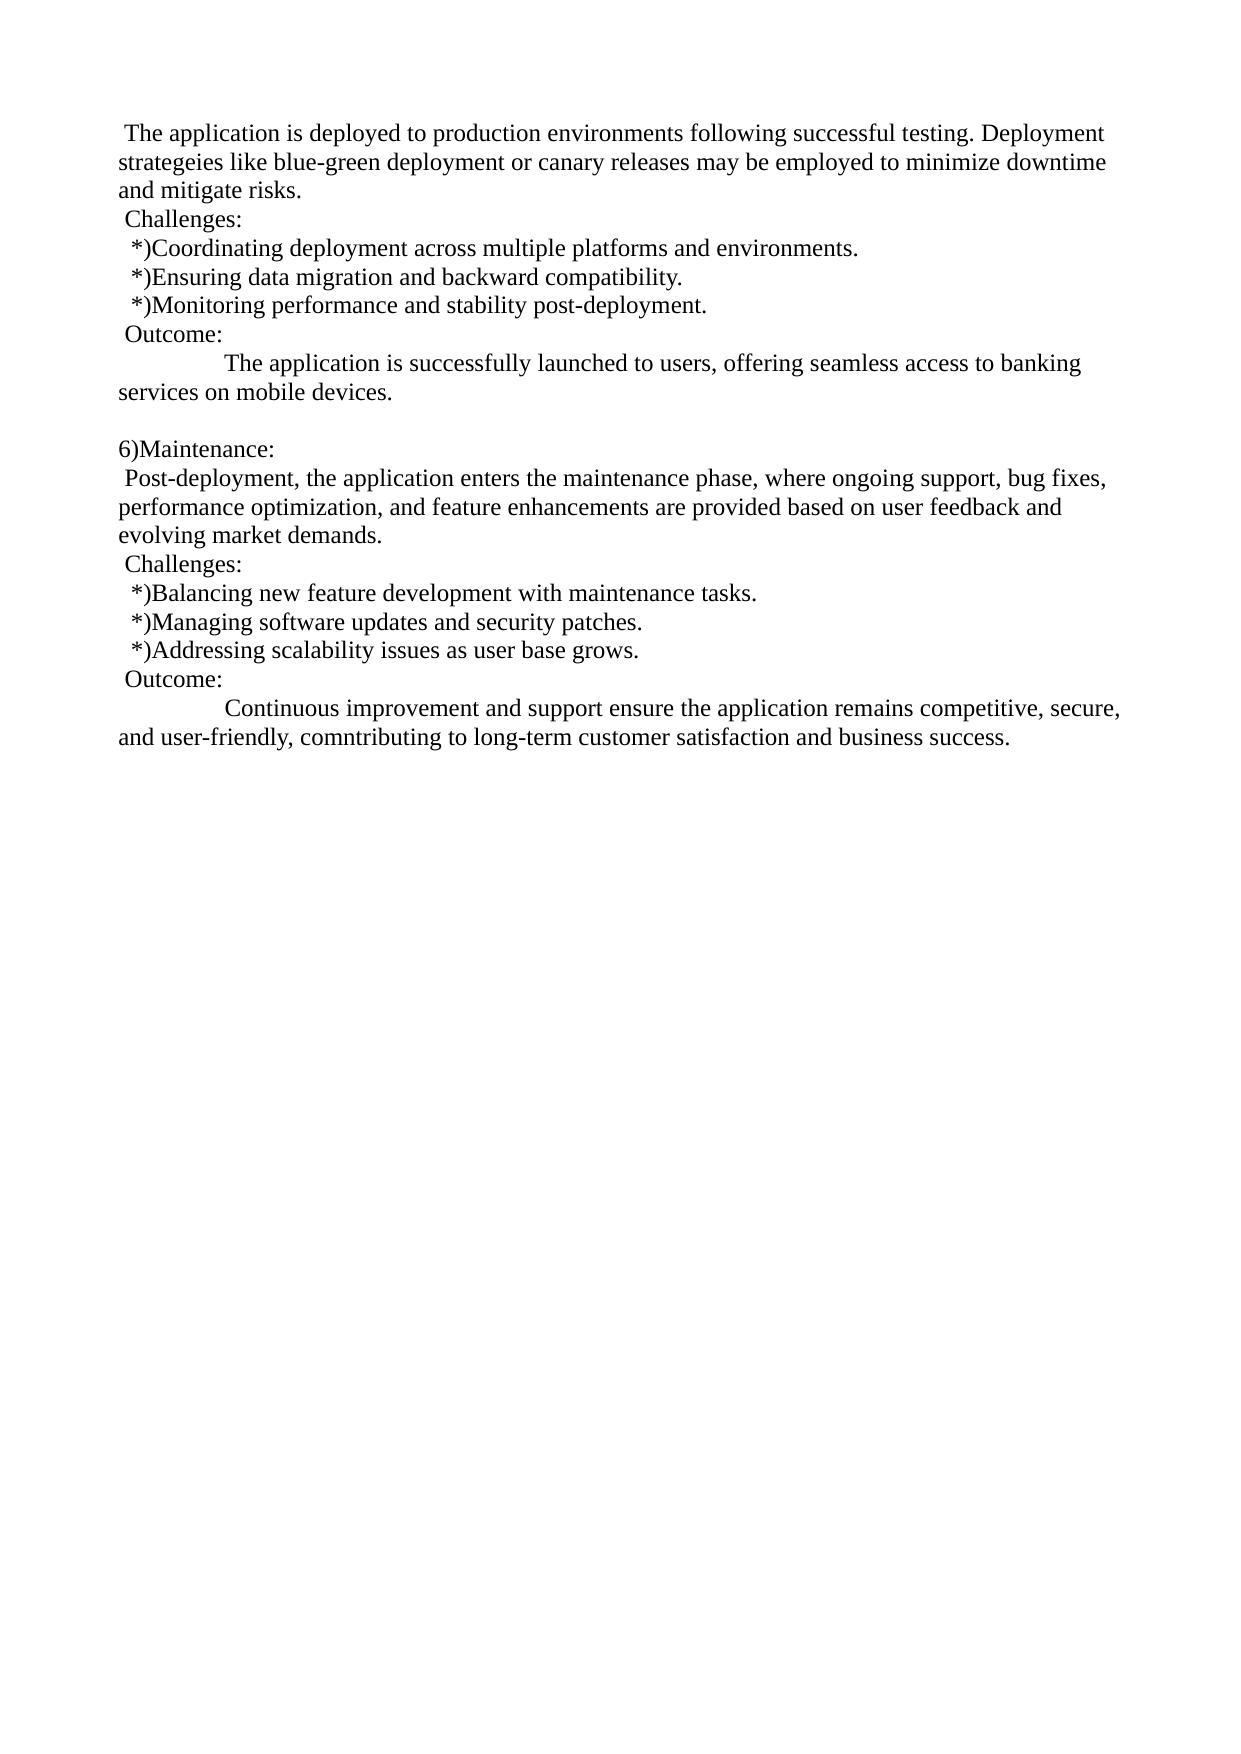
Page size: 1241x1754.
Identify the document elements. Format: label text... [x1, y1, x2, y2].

text Outcome: [118, 664, 1122, 693]
text *)Coordinating deployment across multiple platforms and environments. [118, 233, 1122, 262]
text Post-deployment, the application enters the maintenance phase, where ongoing support, bug fixes, performance optimization, and feature enhancements are provided based on user feedback and evolving market demands. [118, 463, 1122, 549]
text *)Monitoring performance and stability post-deployment. [118, 291, 1122, 319]
text The application is successfully launched to users, offering seamless access to banking services on mobile devices. [118, 348, 1122, 406]
text *)Addressing scalability issues as user base grows. [118, 636, 1122, 664]
text 6)Maintenance: [118, 434, 1122, 463]
text Outcome: [118, 319, 1122, 348]
text Challenges: [118, 549, 1122, 578]
text *)Managing software updates and security patches. [118, 607, 1122, 636]
text Challenges: [118, 204, 1122, 233]
text The application is deployed to production environments following successful testing. Deployment strategeies like blue-green deployment or canary releases may be employed to minimize downtime and mitigate risks. [118, 118, 1122, 204]
text *)Ensuring data migration and backward compatibility. [118, 262, 1122, 291]
text *)Balancing new feature development with maintenance tasks. [118, 578, 1122, 607]
text Continuous improvement and support ensure the application remains competitive, secure, and user-friendly, comntributing to long-term customer satisfaction and business success. [118, 693, 1122, 751]
